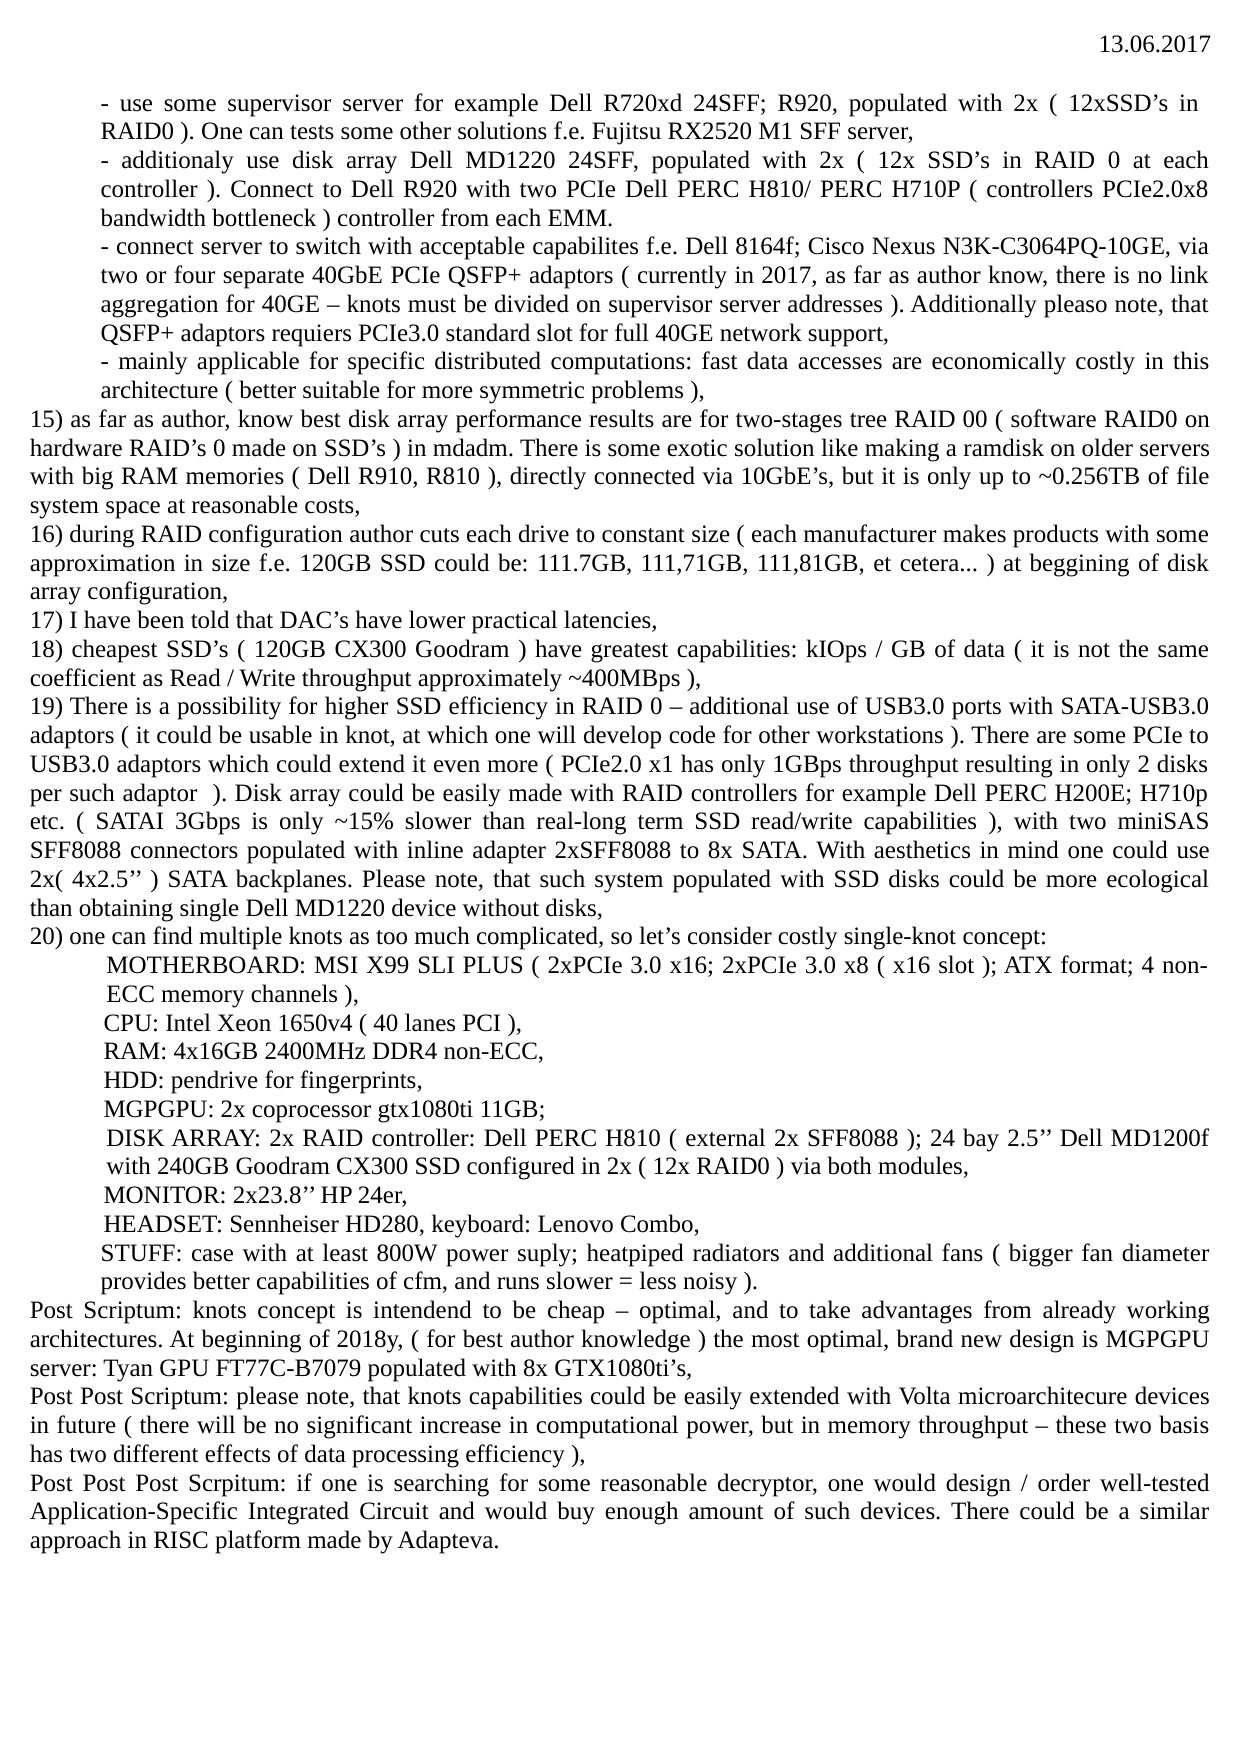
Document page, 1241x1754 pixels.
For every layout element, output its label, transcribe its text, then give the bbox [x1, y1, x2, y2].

text Post Post Post Scrpitum: if one is searching for some reasonable decryptor, one would design / order well-tested Application-Specific Integrated Circuit and would buy enough amount of such devices. There could be a similar approach in RISC platform made by Adapteva. [29, 1468, 1211, 1554]
text DISK ARRAY: 2x RAID controller: Dell PERC H810 ( external 2x SFF8088 ); 24 bay 2.5’’ Dell MD1200f with 240GB Goodram CX300 SSD configured in 2x ( 12x RAID0 ) via both modules, [106, 1123, 1211, 1180]
text Post Post Scriptum: please note, that knots capabilities could be easily extended with Volta microarchitecure devices in future ( there will be no significant increase in computational power, but in memory throughput – these two basis has two different effects of data processing efficiency ), [29, 1381, 1211, 1468]
text 15) as far as author, know best disk array performance results are for two-stages tree RAID 00 ( software RAID0 on hardware RAID’s 0 made on SSD’s ) in mdadm. There is some exotic solution like making a ramdisk on older servers with big RAM memories ( Dell R910, R810 ), directly connected via 10GbE’s, but it is only up to ~0.256TB of file system space at reasonable costs, [29, 404, 1211, 519]
text STUFF: case with at least 800W power suply; heatpiped radiators and additional fans ( bigger fan diameter provides better capabilities of cfm, and runs slower = less noisy ). [100, 1238, 1211, 1295]
text MGPGPU: 2x coprocessor gtx1080ti 11GB; [29, 1094, 1211, 1123]
text MOTHERBOARD: MSI X99 SLI PLUS ( 2xPCIe 3.0 x16; 2xPCIe 3.0 x8 ( x16 slot ); ATX format; 4 non-ECC memory channels ), [106, 950, 1211, 1008]
text - mainly applicable for specific distributed computations: fast data accesses are economically costly in this architecture ( better suitable for more symmetric problems ), [100, 346, 1211, 404]
text 16) during RAID configuration author cuts each drive to constant size ( each manufacturer makes products with some approximation in size f.e. 120GB SSD could be: 111.7GB, 111,71GB, 111,81GB, et cetera... ) at beggining of disk array configuration, [29, 519, 1211, 605]
text 17) I have been told that DAC’s have lower practical latencies, [29, 605, 1211, 634]
text 19) There is a possibility for higher SSD efficiency in RAID 0 – additional use of USB3.0 ports with SATA-USB3.0 adaptors ( it could be usable in knot, at which one will develop code for other workstations ). There are some PCIe to USB3.0 adaptors which could extend it even more ( PCIe2.0 x1 has only 1GBps throughput resulting in only 2 disks per such adaptor ). Disk array could be easily made with RAID controllers for example Dell PERC H200E; H710p etc. ( SATAI 3Gbps is only ~15% slower than real-long term SSD read/write capabilities ), with two miniSAS SFF8088 connectors populated with inline adapter 2xSFF8088 to 8x SATA. With aesthetics in mind one could use 2x( 4x2.5’’ ) SATA backplanes. Please note, that such system populated with SSD disks could be more ecological than obtaining single Dell MD1220 device without disks, [29, 691, 1211, 921]
text HEADSET: Sennheiser HD280, keyboard: Lenovo Combo, [29, 1209, 1211, 1238]
text 20) one can find multiple knots as too much complicated, so let’s consider costly single-knot concept: [29, 921, 1211, 950]
text CPU: Intel Xeon 1650v4 ( 40 lanes PCI ), [29, 1008, 1211, 1036]
text - use some supervisor server for example Dell R720xd 24SFF; R920, populated with 2x ( 12xSSD’s in RAID0 ). One can tests some other solutions f.e. Fujitsu RX2520 M1 SFF server, [100, 88, 1211, 145]
text Post Scriptum: knots concept is intendend to be cheap – optimal, and to take advantages from already working architectures. At beginning of 2018y, ( for best author knowledge ) the most optimal, brand new design is MGPGPU server: Tyan GPU FT77C-B7079 populated with 8x GTX1080ti’s, [29, 1295, 1211, 1381]
text - connect server to switch with acceptable capabilites f.e. Dell 8164f; Cisco Nexus N3K-C3064PQ-10GE, via two or four separate 40GbE PCIe QSFP+ adaptors ( currently in 2017, as far as author know, there is no link aggregation for 40GE – knots must be divided on supervisor server addresses ). Additionally pleaso note, that QSFP+ adaptors requiers PCIe3.0 standard slot for full 40GE network support, [100, 231, 1211, 346]
text HDD: pendrive for fingerprints, [29, 1065, 1211, 1094]
text 18) cheapest SSD’s ( 120GB CX300 Goodram ) have greatest capabilities: kIOps / GB of data ( it is not the same coefficient as Read / Write throughput approximately ~400MBps ), [29, 634, 1211, 691]
text MONITOR: 2x23.8’’ HP 24er, [29, 1180, 1211, 1209]
text - additionaly use disk array Dell MD1220 24SFF, populated with 2x ( 12x SSD’s in RAID 0 at each controller ). Connect to Dell R920 with two PCIe Dell PERC H810/ PERC H710P ( controllers PCIe2.0x8 bandwidth bottleneck ) controller from each EMM. [100, 145, 1211, 231]
text RAM: 4x16GB 2400MHz DDR4 non-ECC, [29, 1036, 1211, 1065]
